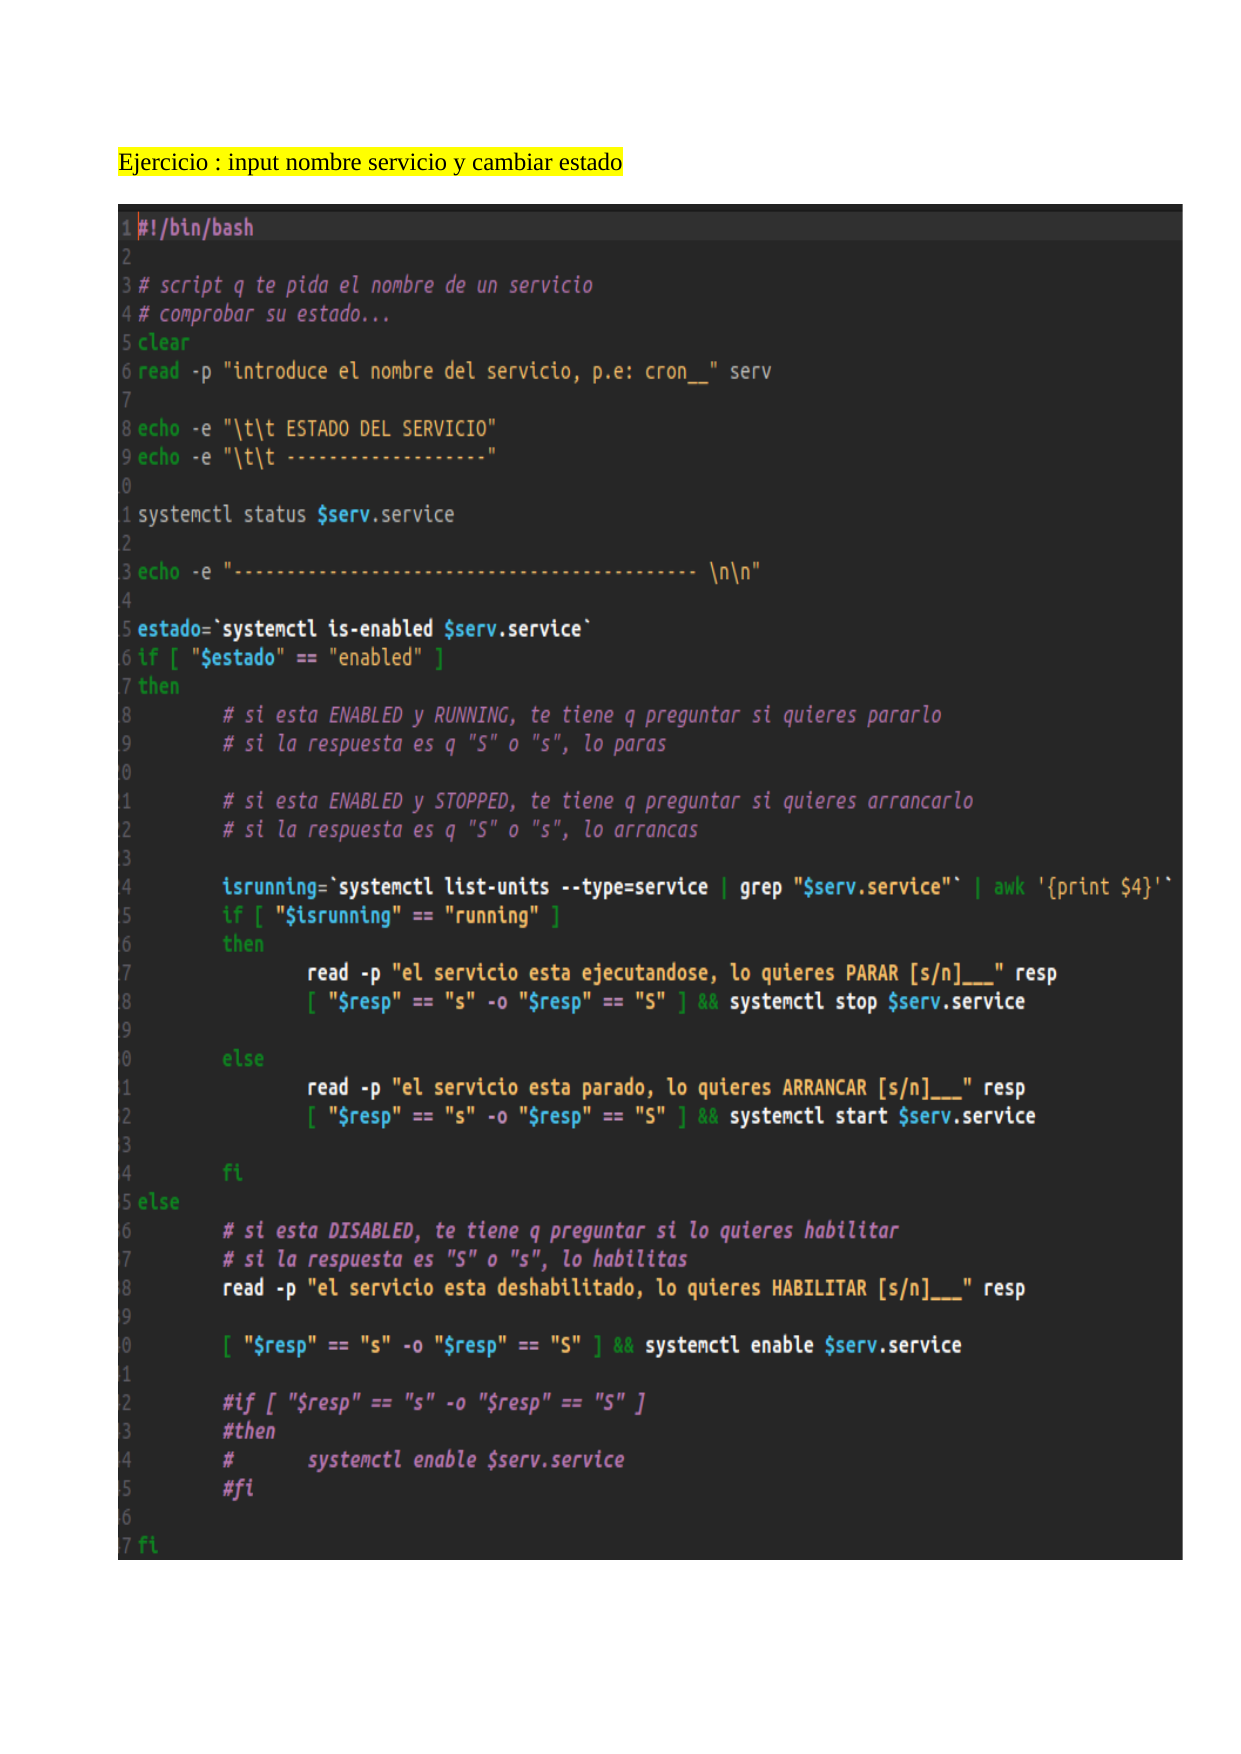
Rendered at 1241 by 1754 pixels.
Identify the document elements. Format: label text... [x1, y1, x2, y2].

text Ejercicio : input nombre servicio y cambiar estado [118, 147, 1122, 176]
picture [118, 204, 1183, 1560]
